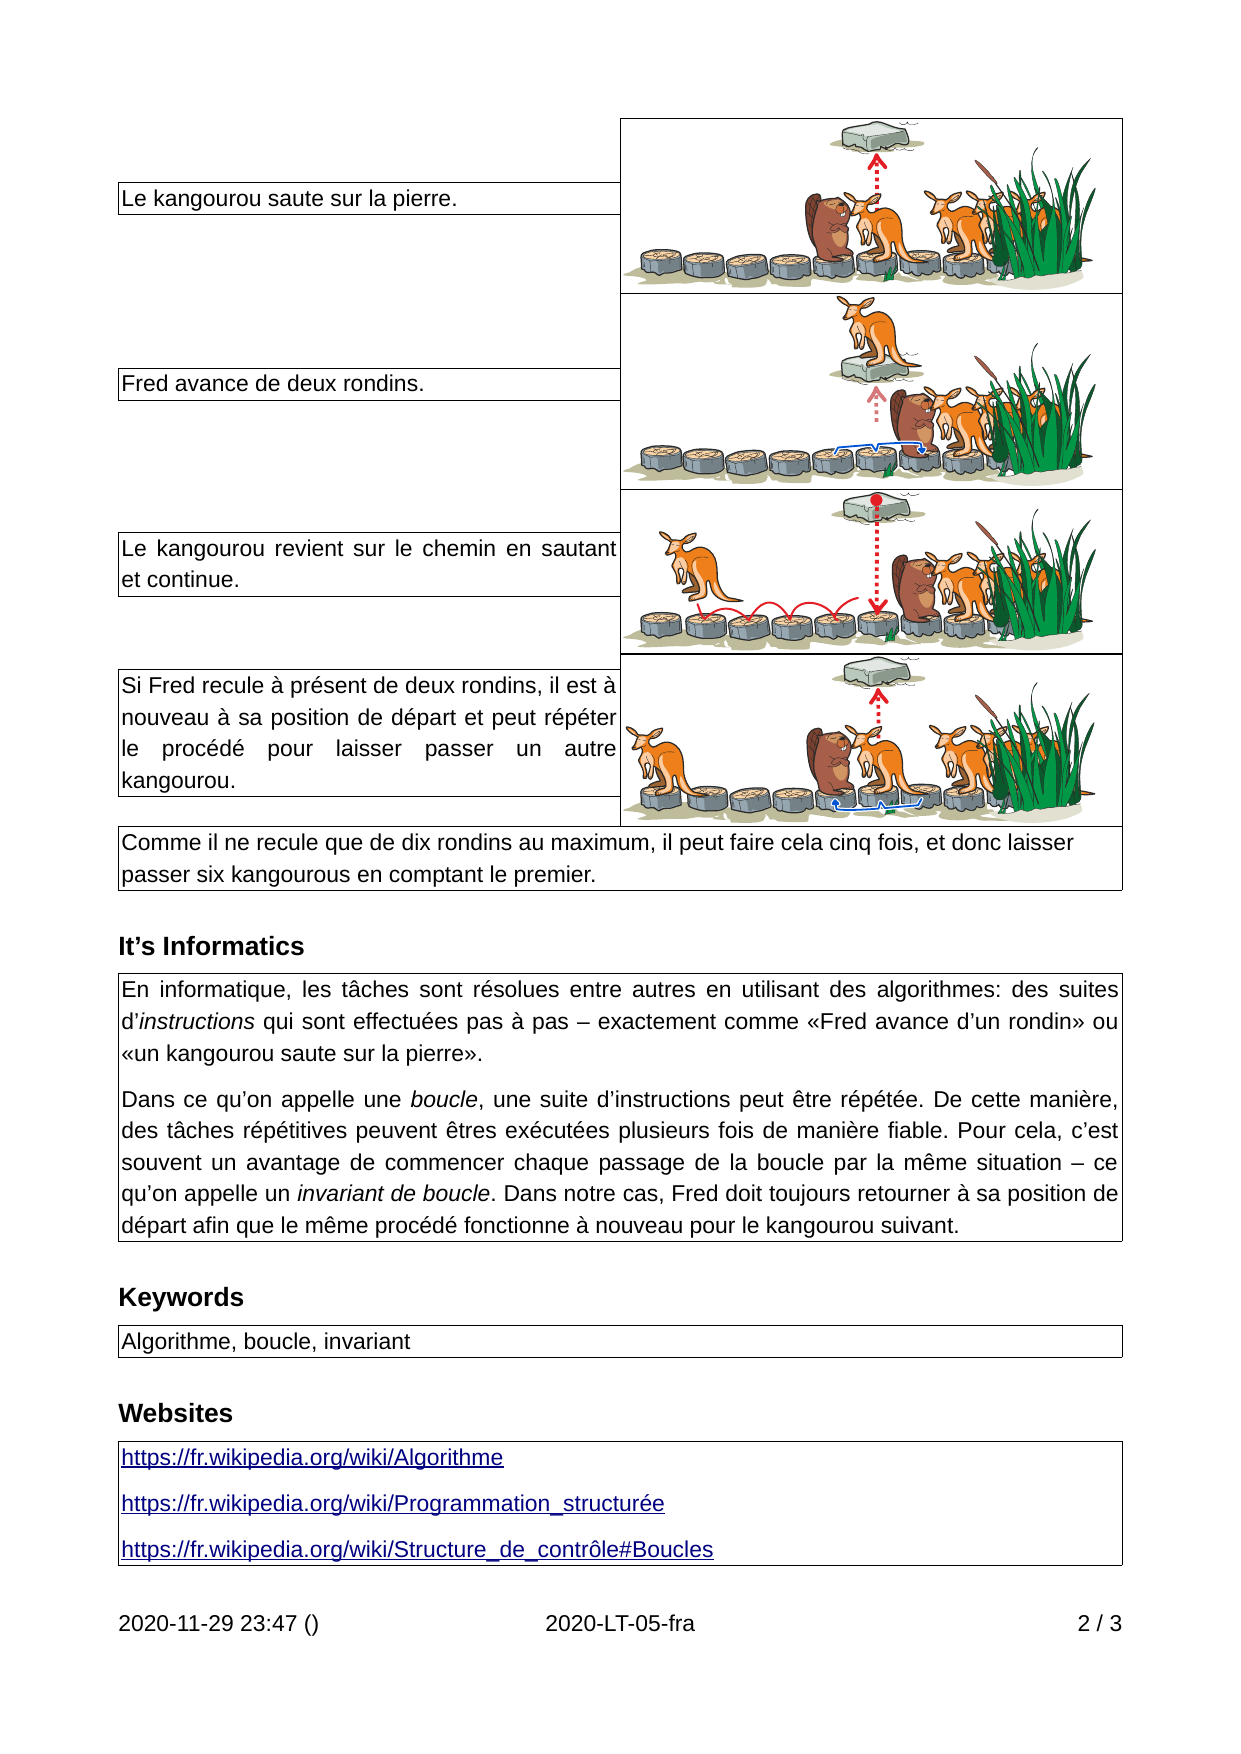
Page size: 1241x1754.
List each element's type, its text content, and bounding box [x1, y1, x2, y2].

table_cell [118, 489, 620, 532]
table_cell [621, 655, 1122, 826]
table_cell [621, 294, 1122, 489]
table_header Le kangourou saute sur la pierre. [119, 183, 620, 214]
table_cell [118, 597, 620, 653]
table_header [621, 119, 1122, 293]
table_cell [621, 490, 1122, 653]
text En informatique, les tâches sont résolues entre autres en utilisant des algorithmes: des suites d’instructions qui sont effectuées pas à pas – exactement comme «Fred avance d’un rondin» ou «un kangourou saute sur la pierre». [119, 974, 1122, 1066]
text https://fr.wikipedia.org/wiki/Algorithme [119, 1442, 1122, 1470]
table_cell [118, 293, 620, 368]
table_cell Si Fred recule à présent de deux rondins, il est à nouveau à sa position de départ et peut répéter le procédé pour laisser passer un autre kangourou. [119, 670, 620, 796]
table_cell Fred avance de deux rondins. [119, 369, 620, 400]
subtitle It’s Informatics [118, 931, 1122, 961]
text Comme il ne recule que de dix rondins au maximum, il peut faire cela cinq fois, et donc laisser passer six kangourous en comptant le premier. [119, 827, 1122, 890]
text https://fr.wikipedia.org/wiki/Programmation_structurée [119, 1487, 1122, 1516]
table_header [118, 118, 620, 182]
subtitle Websites [118, 1398, 1122, 1428]
text Algorithme, boucle, invariant [119, 1326, 1122, 1357]
text https://fr.wikipedia.org/wiki/Structure_de_contrôle#Boucles [119, 1533, 1122, 1565]
table_cell [118, 654, 620, 669]
text Dans ce qu’on appelle une boucle, une suite d’instructions peut être répétée. De cette manière, des tâches répétitives peuvent êtres exécutées plusieurs fois de manière fiable. Pour cela, c’est souvent un avantage de commencer chaque passage de la boucle par la même situation – ce qu’on appelle un invariant de boucle. Dans notre cas, Fred doit toujours retourner à sa position de départ afin que le même procédé fonctionne à nouveau pour le kangourou suivant. [119, 1083, 1122, 1241]
table_header [118, 215, 620, 293]
table_cell [118, 401, 620, 489]
table_cell Le kangourou revient sur le chemin en sautant et continue. [119, 533, 620, 596]
table_cell [118, 797, 620, 826]
subtitle Keywords [118, 1282, 1122, 1312]
